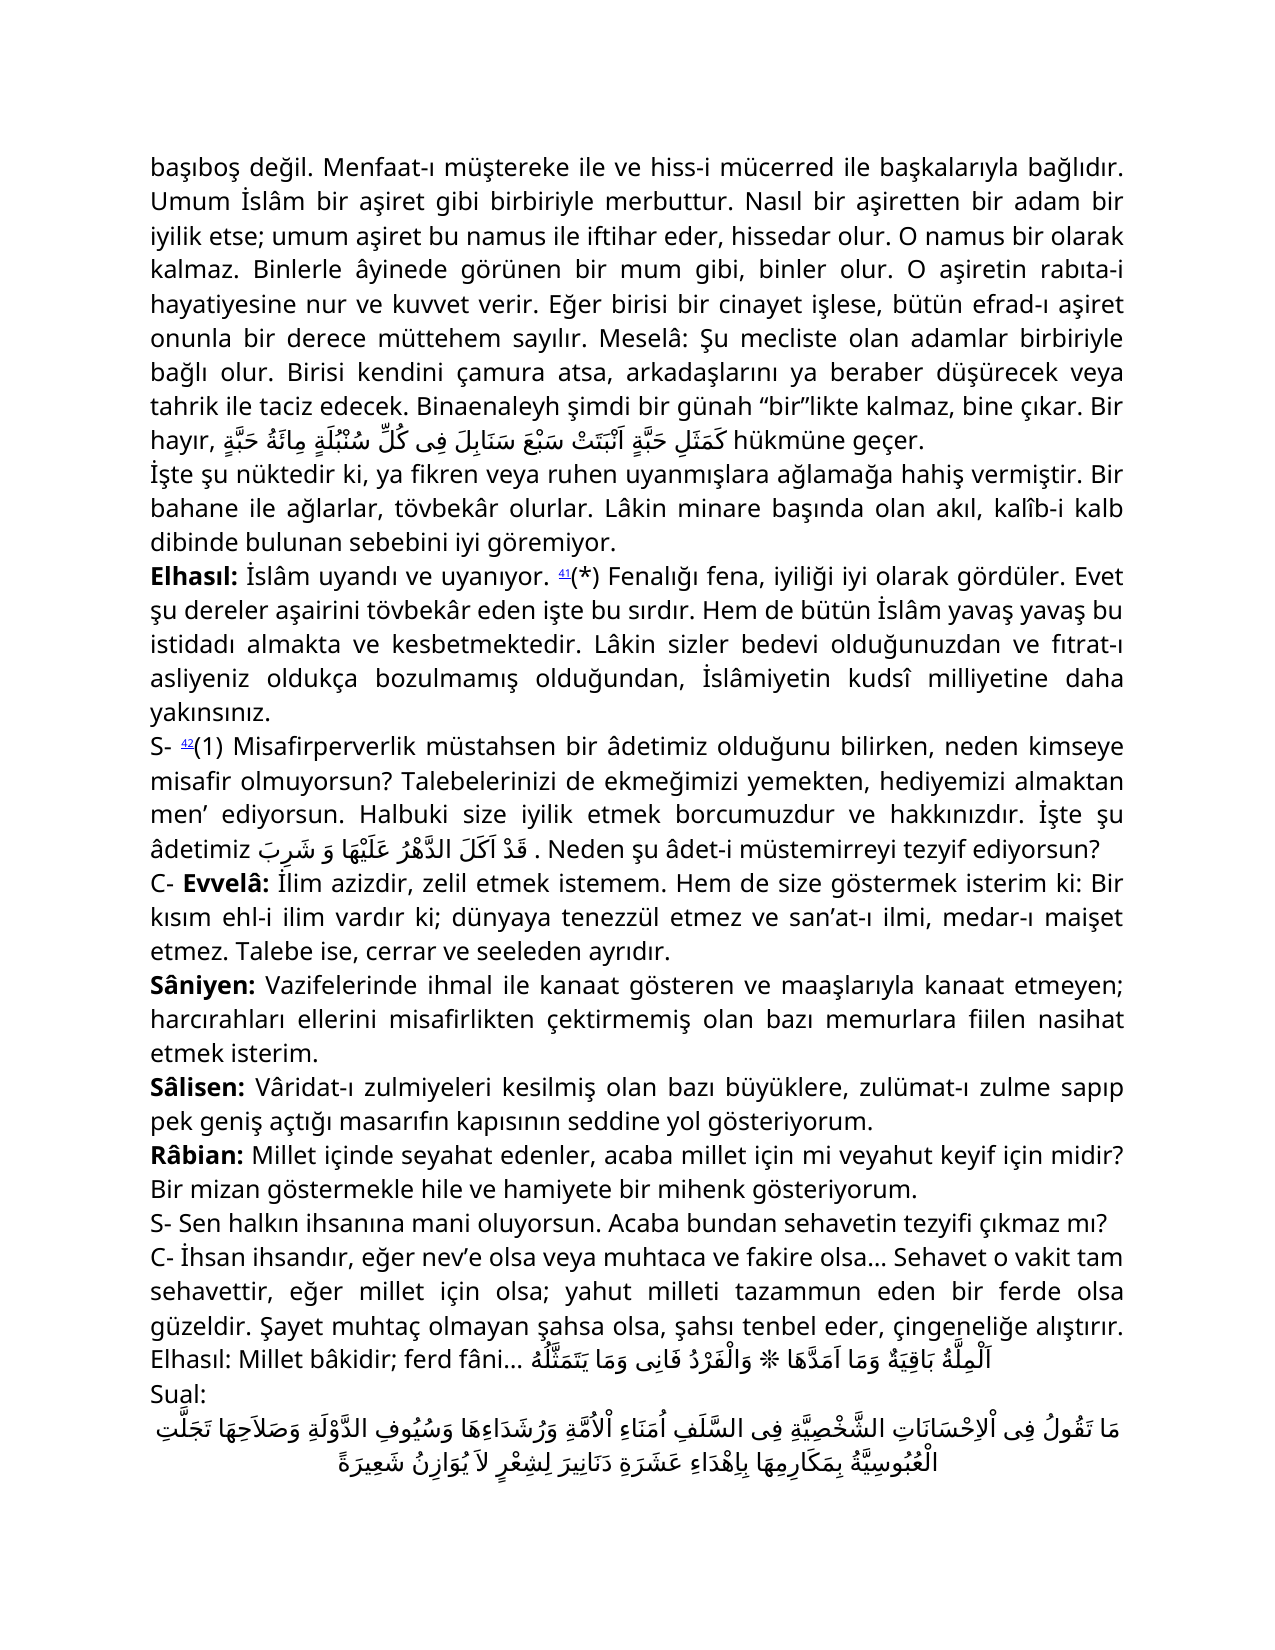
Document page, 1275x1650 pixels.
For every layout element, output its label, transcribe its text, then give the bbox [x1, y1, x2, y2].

text Elhasıl: İslâm uyandı ve uyanıyor. 41(*) Fenalığı fena, iyiliği iyi olarak gördüler. Evet şu dereler aşairini tövbekâr eden işte bu sırdır. Hem de bütün İslâm yavaş yavaş bu istidadı almakta ve kesbetmektedir. Lâkin sizler bedevi olduğunuzdan ve fıtrat-ı asliyeniz oldukça bozulmamış olduğundan, İslâmiyetin kudsî milliyetine daha yakınsınız. [150, 559, 1125, 729]
text Sâniyen: Vazifelerinde ihmal ile kanaat gösteren ve maaşlarıyla kanaat etmeyen; harcırahları ellerini misafirlikten çektirmemiş olan bazı memurlara fiilen nasihat etmek isterim. [150, 967, 1125, 1070]
text C- Evvelâ: İlim azizdir, zelil etmek istemem. Hem de size göstermek isterim ki: Bir kısım ehl-i ilim vardır ki; dünyaya tenezzül etmez ve san’at-ı ilmi, medar-ı maişet etmez. Talebe ise, cerrar ve seeleden ayrıdır. [150, 865, 1125, 967]
text C- İhsan ihsandır, eğer nev’e olsa veya muhtaca ve fakire olsa… Sehavet o vakit tam sehavettir, eğer millet için olsa; yahut milleti tazammun eden bir ferde olsa güzeldir. Şayet muhtaç olmayan şahsa olsa, şahsı tenbel eder, çingeneliğe alıştırır. Elhasıl: Millet bâkidir; ferd fâni… اَلْمِلَّةُ بَاقِيَةٌ وَمَا اَمَدَّهَا ❊ وَالْفَرْدُ فَانِى وَمَا يَتَمَثَّلُهُ [150, 1240, 1125, 1376]
text Sual: [150, 1376, 1125, 1410]
text Râbian: Millet içinde seyahat edenler, acaba millet için mi veyahut keyif için midir? Bir mizan göstermekle hile ve hamiyete bir mihenk gösteriyorum. [150, 1138, 1125, 1206]
text Zira meşrutiyet-i şer’iye taht-ı efkâra çıktı; habl-ül metin-i milliyeti ihtizaza getirdi; nuranî urvet-ül vüska olan İslâmiyet ihtizaza geldi. Her bir müslim anladı ki, başıboş değil. Menfaat-ı müştereke ile ve hiss-i mücerred ile başkalarıyla bağlıdır. Umum İslâm bir aşiret gibi birbiriyle merbuttur. Nasıl bir aşiretten bir adam bir iyilik etse; umum aşiret bu namus ile iftihar eder, hissedar olur. O namus bir olarak kalmaz. Binlerle âyinede görünen bir mum gibi, binler olur. O aşiretin rabıta-i hayatiyesine nur ve kuvvet verir. Eğer birisi bir cinayet işlese, bütün efrad-ı aşiret onunla bir derece müttehem sayılır. Meselâ: Şu mecliste olan adamlar birbiriyle bağlı olur. Birisi kendini çamura atsa, arkadaşlarını ya beraber düşürecek veya tahrik ile taciz edecek. Binaenaleyh şimdi bir günah “bir”likte kalmaz, bine çıkar. Bir hayır, كَمَثَلِ حَبَّةٍ اَنْبَتَتْ سَبْعَ سَنَابِلَ فِى كُلِّ سُنْبُلَةٍ مِائَةُ حَبَّةٍ hükmüne geçer. [150, 150, 1125, 457]
text S- Sen halkın ihsanına mani oluyorsun. Acaba bundan sehavetin tezyifi çıkmaz mı? [150, 1206, 1125, 1240]
text Sâlisen: Vâridat-ı zulmiyeleri kesilmiş olan bazı büyüklere, zulümat-ı zulme sapıp pek geniş açtığı masarıfın kapısının seddine yol gösteriyorum. [150, 1070, 1125, 1138]
text S- 42(1) Misafirperverlik müstahsen bir âdetimiz olduğunu bilirken, neden kimseye misafir olmuyorsun? Talebelerinizi de ekmeğimizi yemekten, hediyemizi almaktan men’ ediyorsun. Halbuki size iyilik etmek borcumuzdur ve hakkınızdır. İşte şu âdetimiz قَدْ اَكَلَ الدَّهْرُ عَلَيْهَا وَ شَرِبَ . Neden şu âdet-i müstemirreyi tezyif ediyorsun? [150, 729, 1125, 865]
text مَا تَقُولُ فِى اْلاِحْسَانَاتِ الشَّخْصِيَّةِ فِى السَّلَفِ اُمَنَاءِ اْلاُمَّةِ وَرُشَدَاءِهَا وَسُيُوفِ الدَّوْلَةِ وَصَلاَحِهَا تَجَلَّتِ الْعُبُوسِيَّةُ بِمَكَارِمِهَا بِاِهْدَاءِ عَشَرَةِ دَنَانِيرَ لِشِعْرٍ لاَ يُوَازِنُ شَعِيرَةً [150, 1410, 1125, 1478]
text İşte şu nüktedir ki, ya fikren veya ruhen uyanmışlara ağlamağa hahiş vermiştir. Bir bahane ile ağlarlar, tövbekâr olurlar. Lâkin minare başında olan akıl, kalîb-i kalb dibinde bulunan sebebini iyi göremiyor. [150, 457, 1125, 559]
